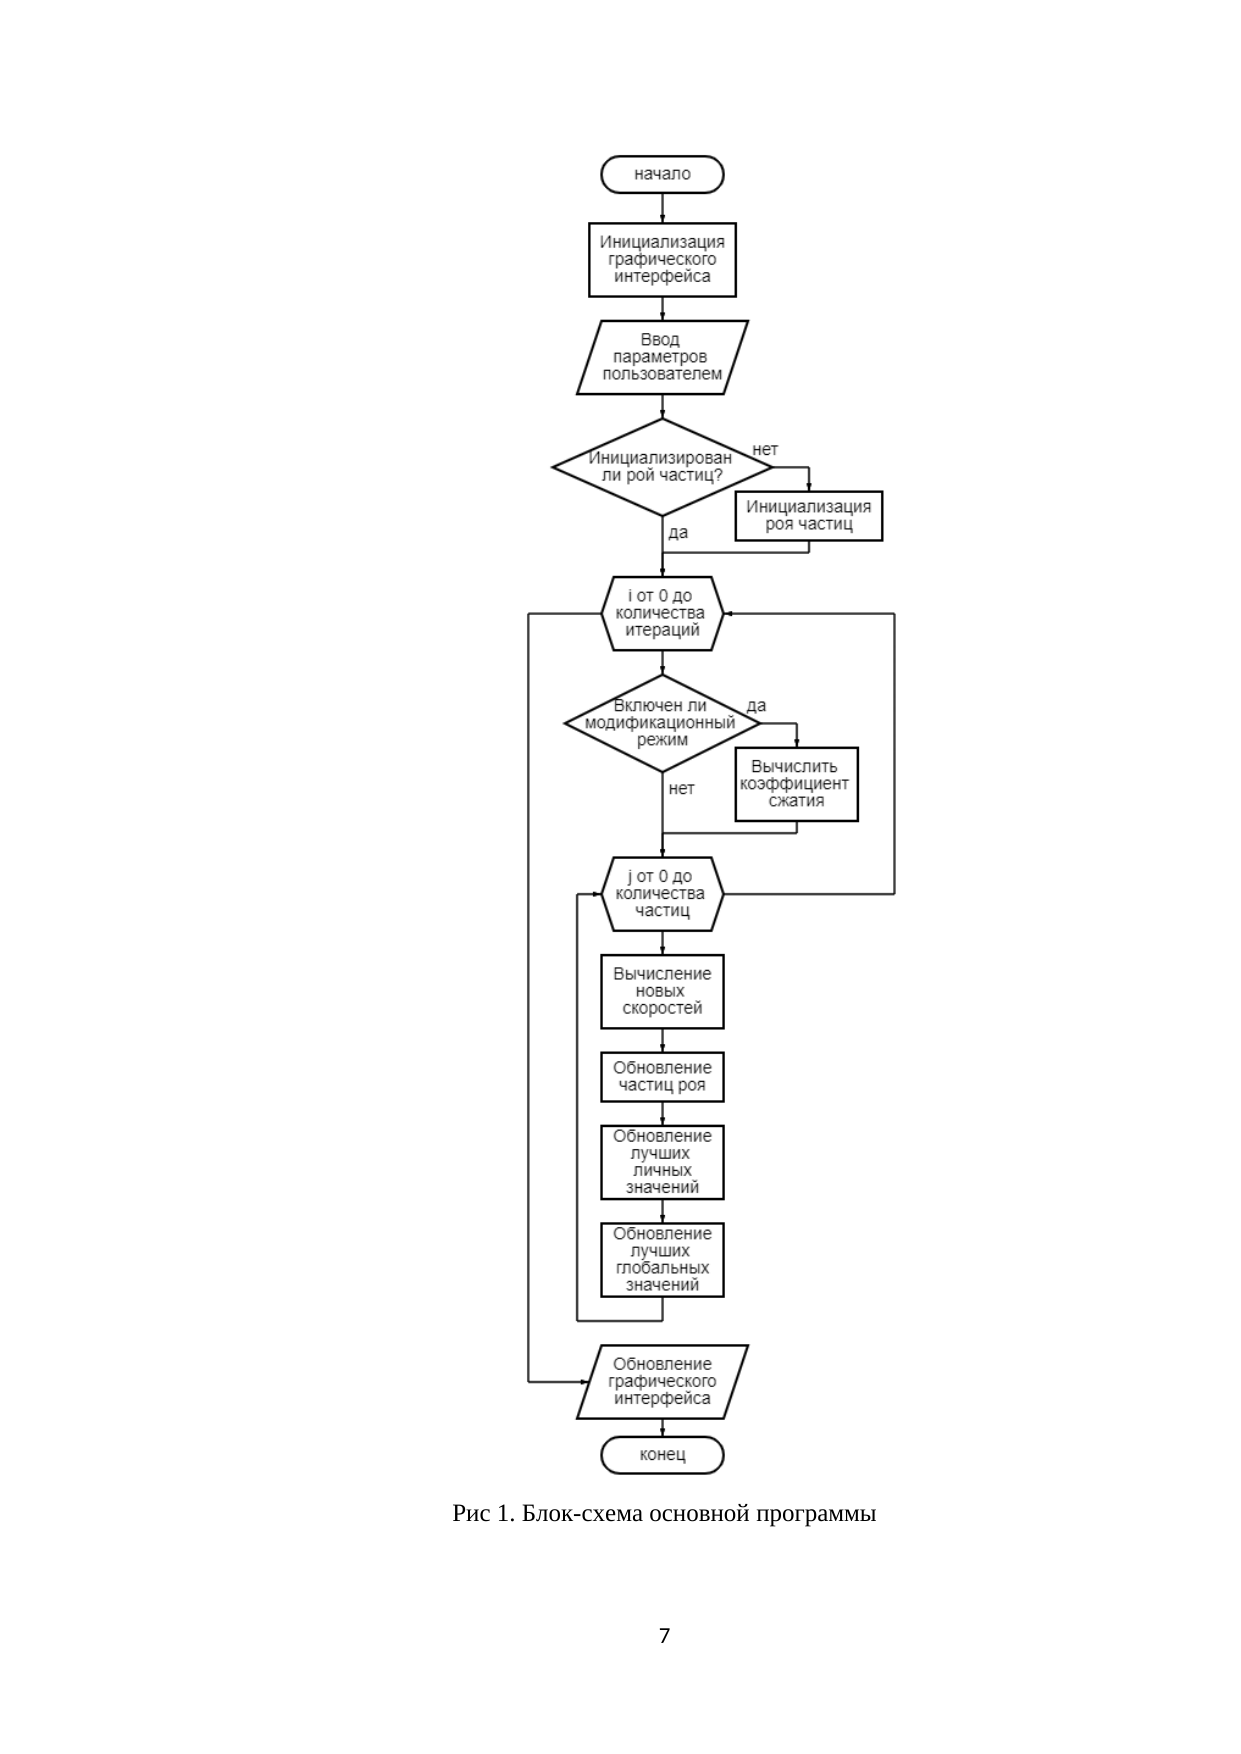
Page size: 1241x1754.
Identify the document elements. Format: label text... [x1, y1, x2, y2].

picture [504, 133, 919, 1498]
text Рис 1. Блок-схема основной программы [177, 133, 1152, 1526]
